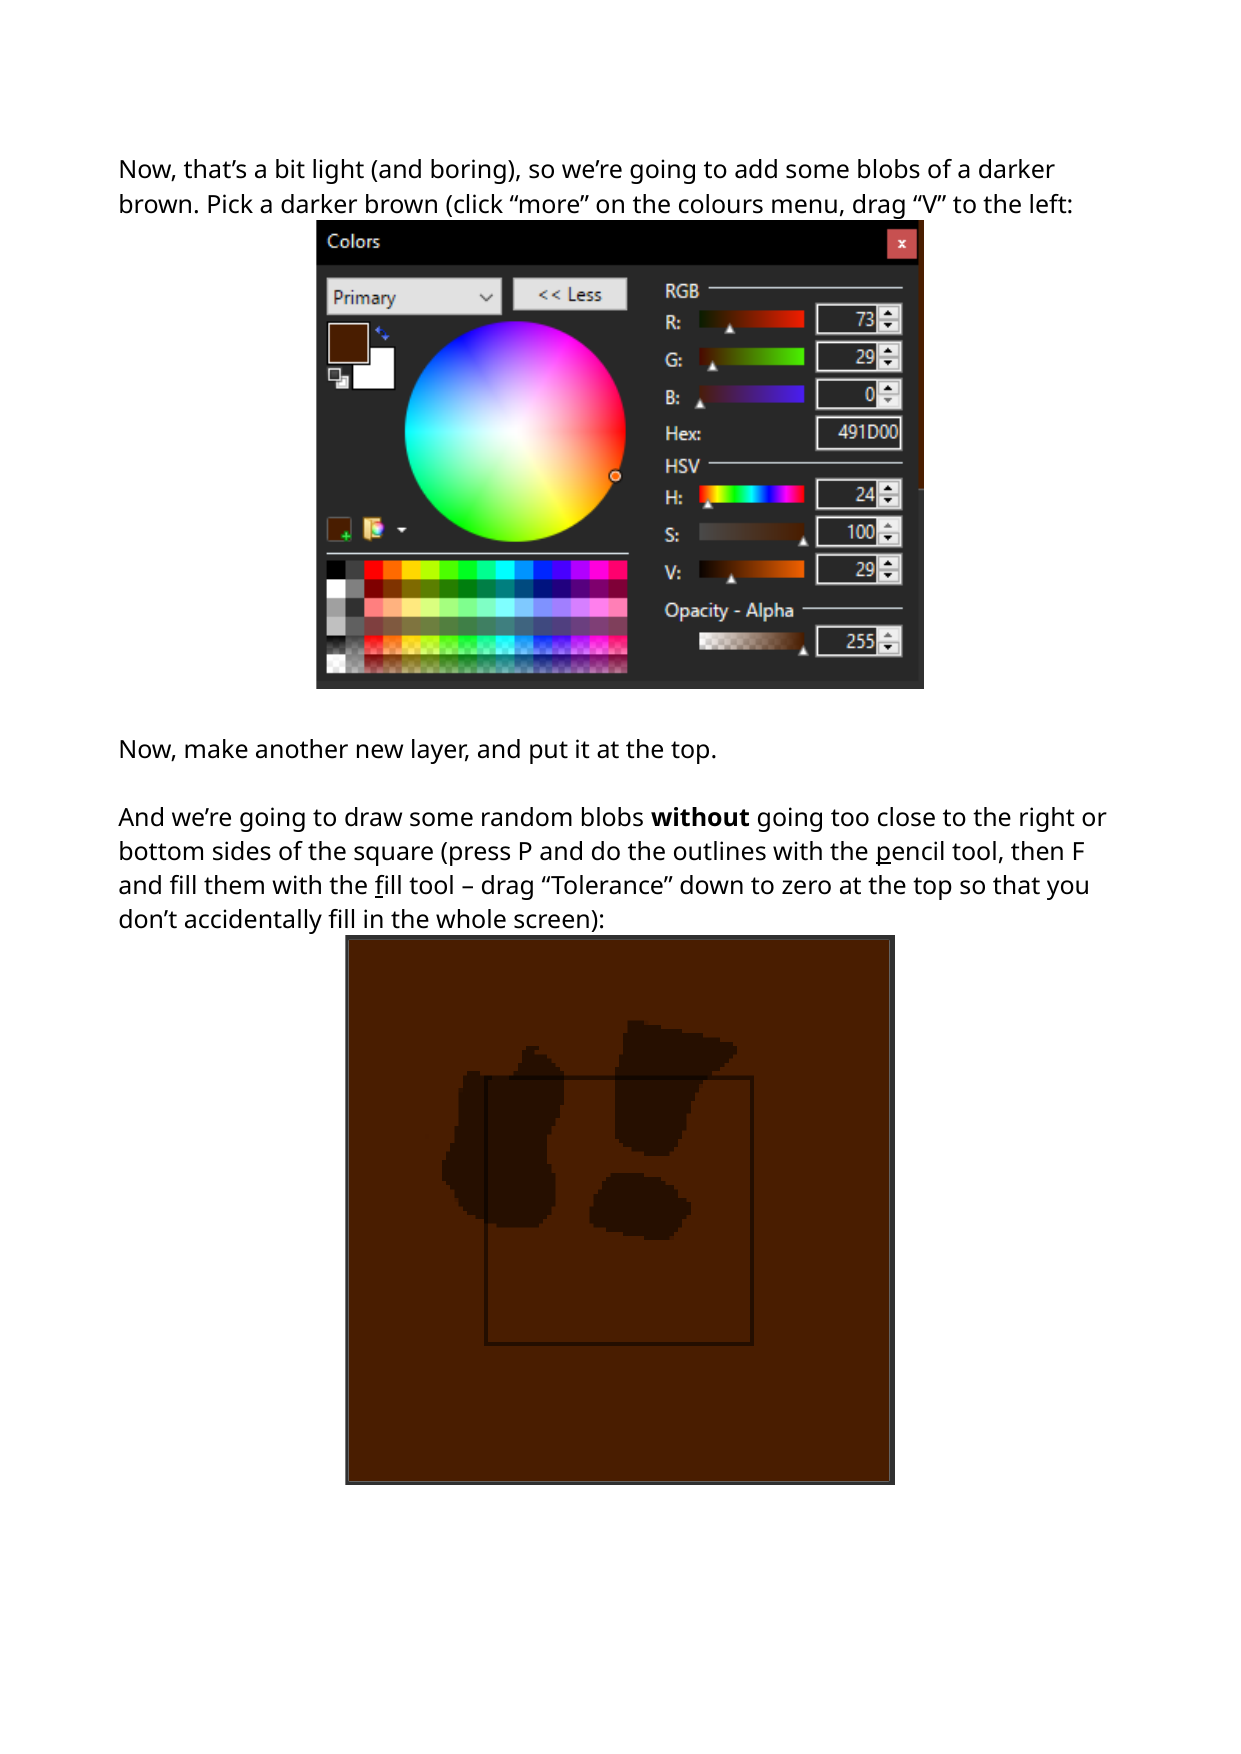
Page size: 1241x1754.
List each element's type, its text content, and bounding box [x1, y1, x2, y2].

text Now, make another new layer, and put it at the top. [118, 731, 1122, 765]
text Now, that’s a bit light (and boring), so we’re going to add some blobs of a darker brown. Pick a darker brown (click “more” on the colours menu, drag “V” to the left: [118, 152, 1122, 220]
picture [345, 935, 895, 1485]
picture [316, 220, 924, 689]
text And we’re going to draw some random blobs without going too close to the right or bottom sides of the square (press P and do the outlines with the pencil tool, then F and fill them with the fill tool – drag “Tolerance” down to zero at the top so that you don’t accidentally fill in the whole screen): [118, 799, 1122, 936]
